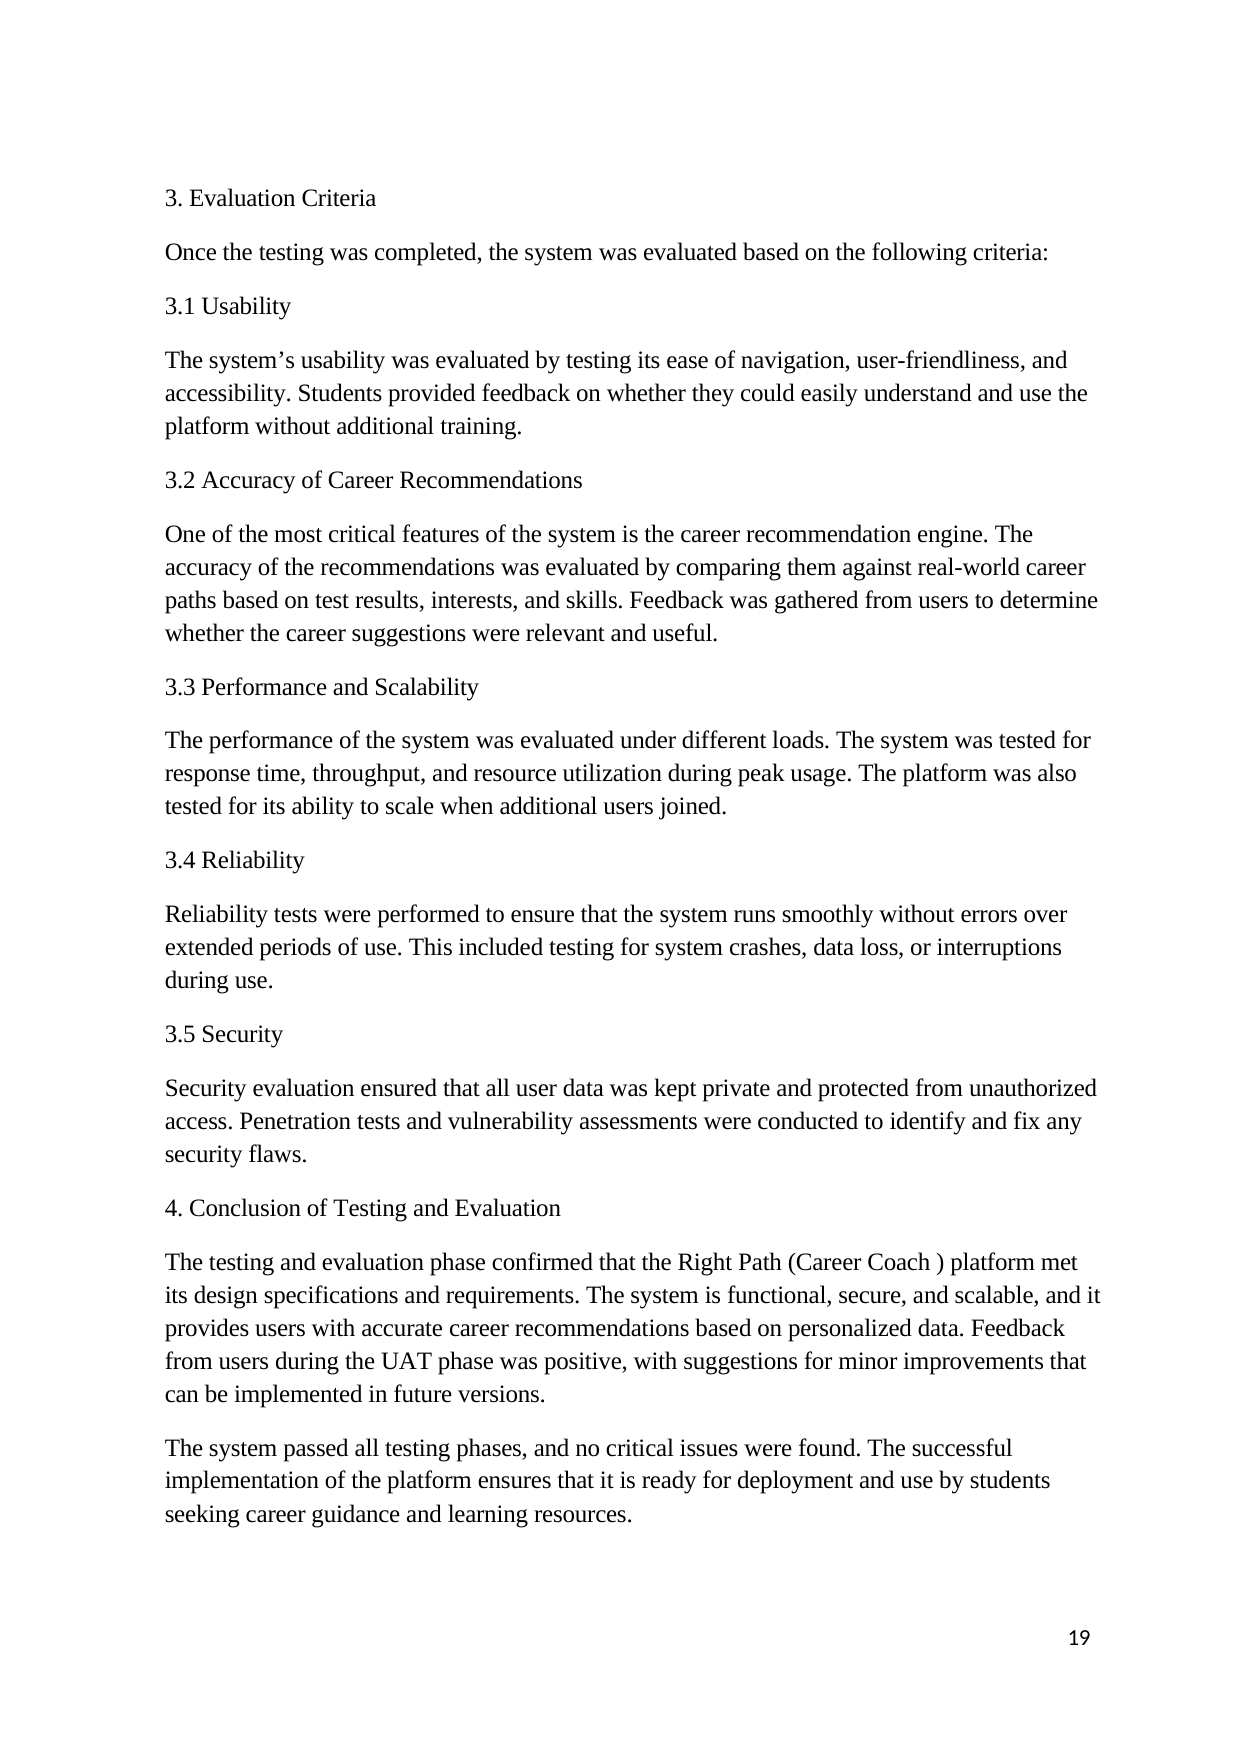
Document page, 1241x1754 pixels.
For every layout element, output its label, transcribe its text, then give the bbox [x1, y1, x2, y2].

text 3. Evaluation Criteria [164, 183, 1103, 212]
text One of the most critical features of the system is the career recommendation engine. The accuracy of the recommendations was evaluated by comparing them against real-world career paths based on test results, interests, and skills. Feedback was gathered from users to determine whether the career suggestions were relevant and useful. [164, 519, 1103, 646]
text 3.4 Reliability [164, 845, 1103, 874]
text 3.5 Security [164, 1019, 1103, 1048]
text 4. Conclusion of Testing and Evaluation [164, 1193, 1103, 1222]
text Security evaluation ensured that all user data was kept private and protected from unauthorized access. Penetration tests and vulnerability assessments were conducted to identify and fix any security flaws. [164, 1073, 1103, 1168]
text The system passed all testing phases, and no critical issues were found. The successful implementation of the platform ensures that it is ready for deployment and use by students seeking career guidance and learning resources. [164, 1433, 1103, 1527]
text The testing and evaluation phase confirmed that the Right Path (Career Coach ) platform met its design specifications and requirements. The system is functional, secure, and scalable, and it provides users with accurate career recommendations based on personalized data. Feedback from users during the UAT phase was positive, with suggestions for minor improvements that can be implemented in future versions. [164, 1247, 1103, 1407]
text 3.3 Performance and Scalability [164, 672, 1103, 700]
text 3.2 Accuracy of Career Recommendations [164, 465, 1103, 493]
text 3.1 Usability [164, 291, 1103, 320]
text Once the testing was completed, the system was evaluated based on the following criteria: [164, 237, 1103, 266]
text The performance of the system was evaluated under different loads. The system was tested for response time, throughput, and resource utilization during peak usage. The platform was also tested for its ability to scale when additional users joined. [164, 725, 1103, 820]
text Reliability tests were performed to ensure that the system runs smoothly without errors over extended periods of use. This included testing for system crashes, data loss, or interruptions during use. [164, 899, 1103, 994]
text The system’s usability was evaluated by testing its ease of navigation, user-friendliness, and accessibility. Students provided feedback on whether they could easily understand and use the platform without additional training. [164, 345, 1103, 440]
